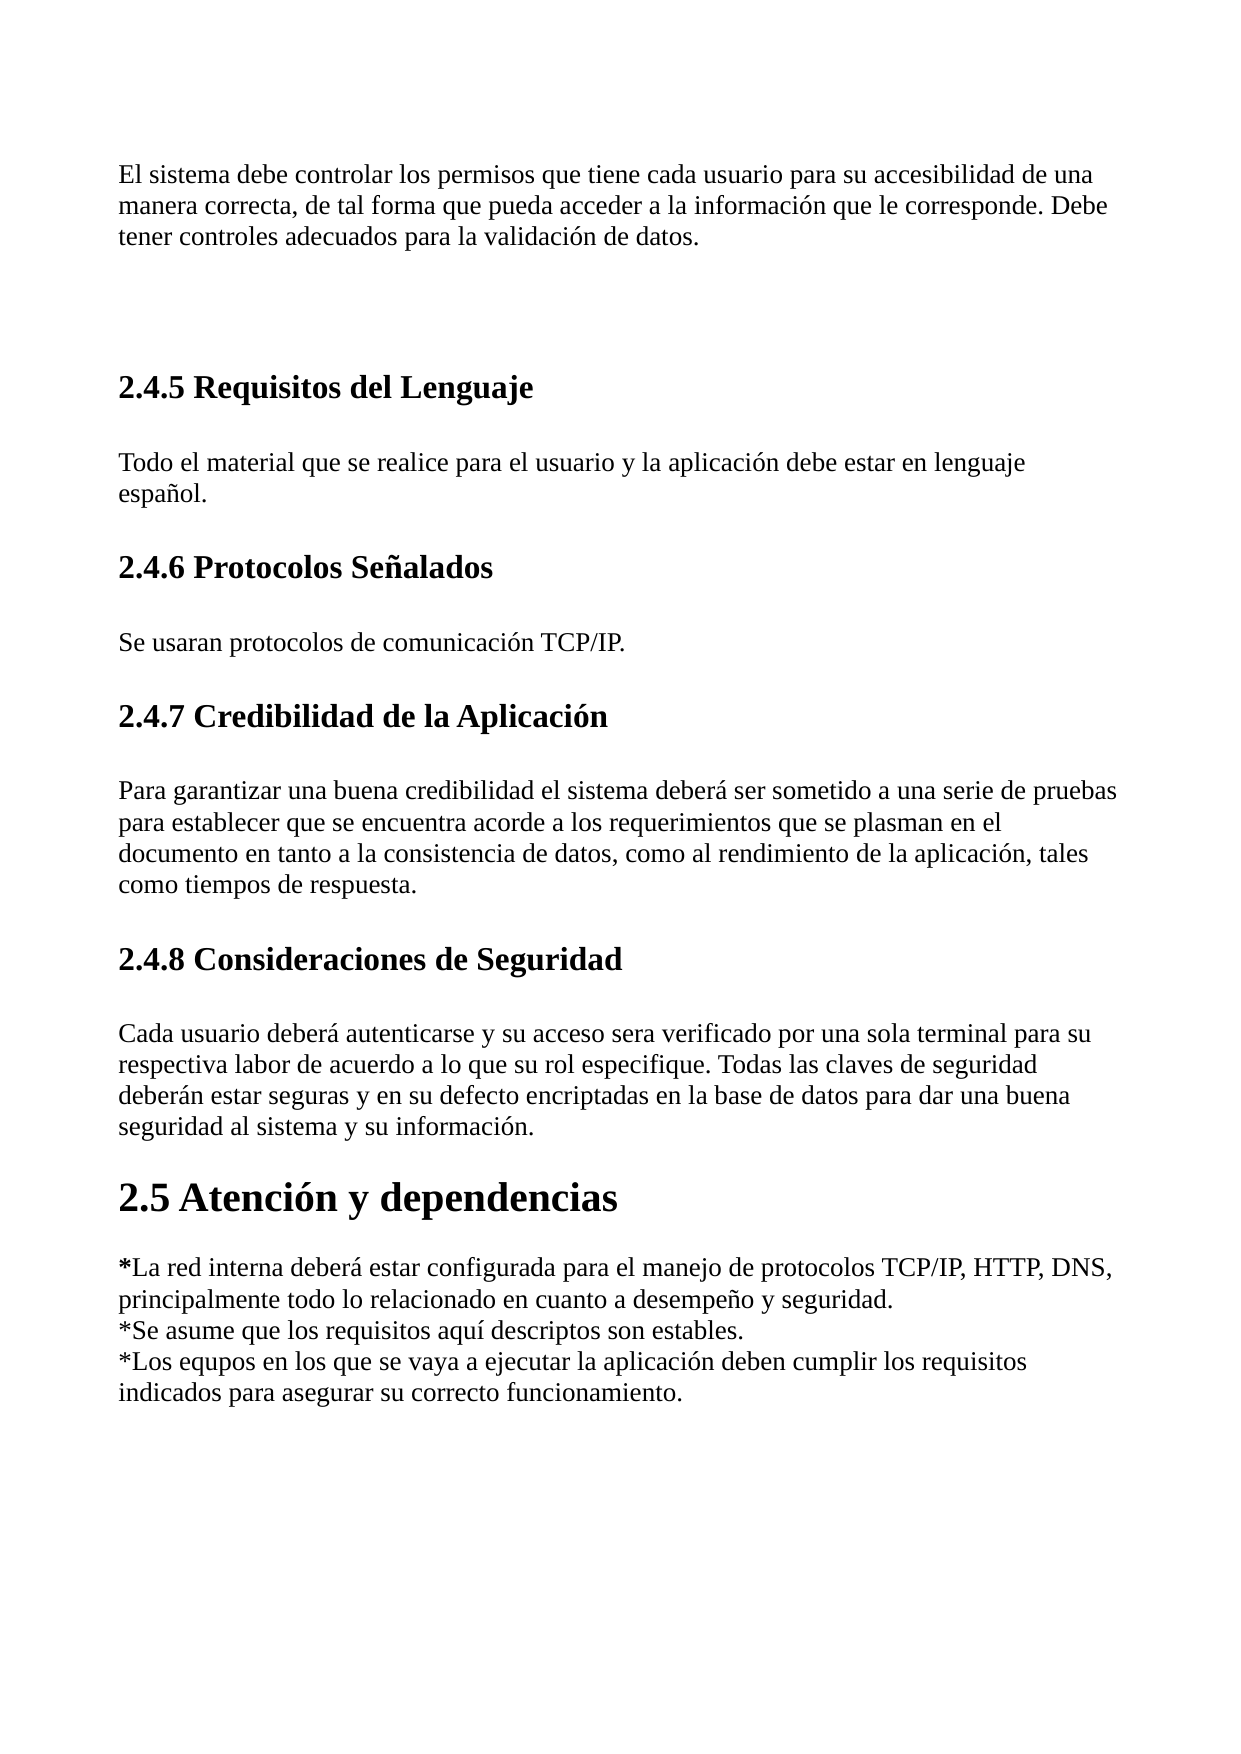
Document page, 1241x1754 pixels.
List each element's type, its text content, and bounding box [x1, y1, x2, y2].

text 2.5 Atención y dependencias [118, 1172, 1122, 1220]
text 2.4.8 Consideraciones de Seguridad [118, 939, 1122, 977]
text 2.4.5 Requisitos del Lenguaje [118, 368, 1122, 406]
text 2.4.7 Credibilidad de la Aplicación [118, 696, 1122, 735]
text El sistema debe controlar los permisos que tiene cada usuario para su accesibilidad de una manera correcta, de tal forma que pueda acceder a la información que le corresponde. Debe tener controles adecuados para la validación de datos. [118, 158, 1122, 251]
text *Se asume que los requisitos aquí descriptos son estables. [118, 1314, 1122, 1345]
text Se usaran protocolos de comunicación TCP/IP. [118, 626, 1122, 657]
text *La red interna deberá estar configurada para el manejo de protocolos TCP/IP, HTTP, DNS, principalmente todo lo relacionado en cuanto a desempeño y seguridad. [118, 1252, 1122, 1314]
text Para garantizar una buena credibilidad el sistema deberá ser sometido a una serie de pruebas para establecer que se encuentra acorde a los requerimientos que se plasman en el documento en tanto a la consistencia de datos, como al rendimiento de la aplicación, tales como tiempos de respuesta. [118, 774, 1122, 899]
text Cada usuario deberá autenticarse y su acceso sera verificado por una sola terminal para su respectiva labor de acuerdo a lo que su rol especifique. Todas las claves de seguridad deberán estar seguras y en su defecto encriptadas en la base de datos para dar una buena seguridad al sistema y su información. [118, 1017, 1122, 1141]
text 2.4.6 Protocolos Señalados [118, 548, 1122, 586]
text *Los equpos en los que se vaya a ejecutar la aplicación deben cumplir los requisitos indicados para asegurar su correcto funcionamiento. [118, 1345, 1122, 1407]
text Todo el material que se realice para el usuario y la aplicación debe estar en lenguaje español. [118, 446, 1122, 508]
